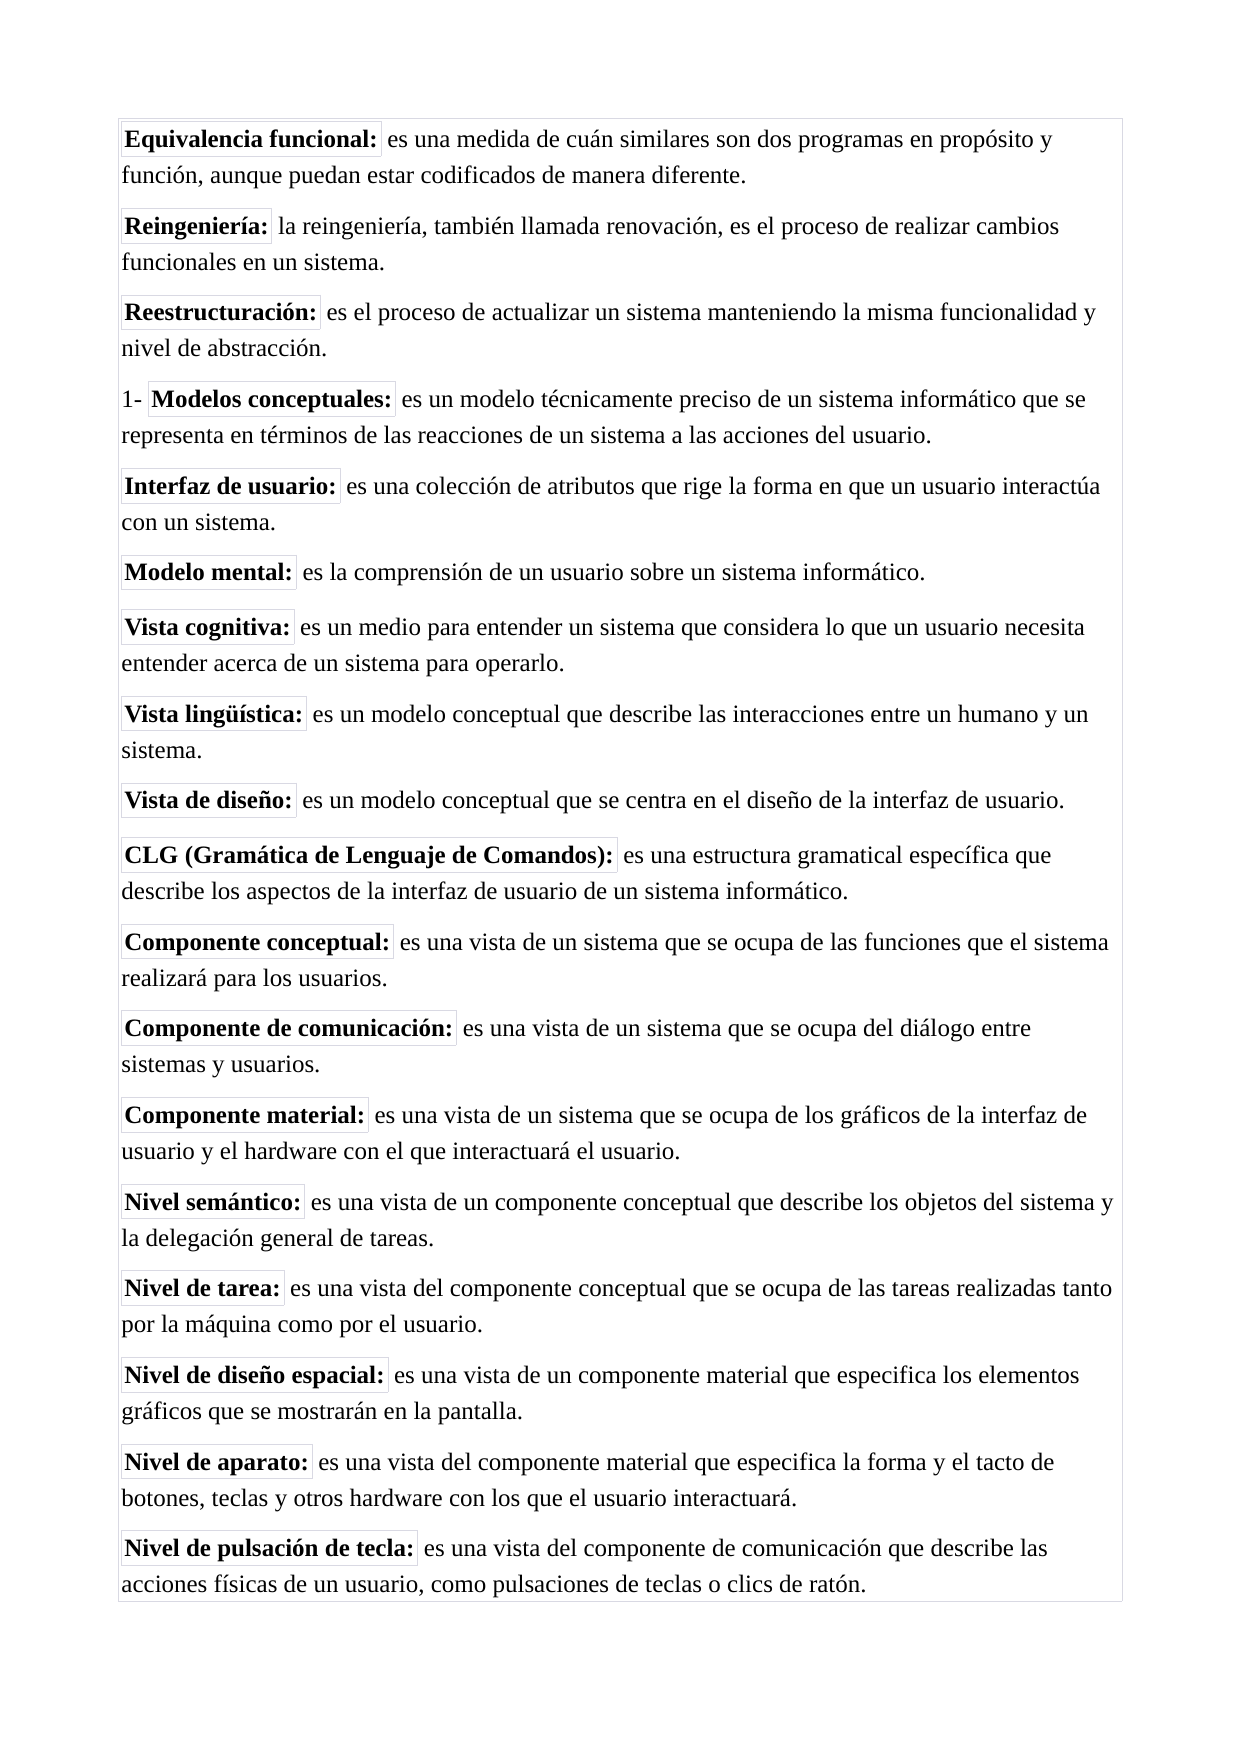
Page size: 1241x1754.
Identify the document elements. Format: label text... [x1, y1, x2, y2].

text Nivel de pulsación de tecla: es una vista del componente de comunicación que describe las acciones físicas de un usuario, como pulsaciones de teclas o clics de ratón. [119, 1527, 1122, 1601]
text 1- Modelos conceptuales: es un modelo técnicamente preciso de un sistema informático que se representa en términos de las reacciones de un sistema a las acciones del usuario. [119, 378, 1122, 449]
text Modelo mental: es la comprensión de un usuario sobre un sistema informático. [119, 551, 1122, 589]
text Vista lingüística: es un modelo conceptual que describe las interacciones entre un humano y un sistema. [119, 693, 1122, 763]
text Vista de diseño: es un modelo conceptual que se centra en el diseño de la interfaz de usuario. [119, 779, 1122, 817]
text Componente conceptual: es una vista de un sistema que se ocupa de las funciones que el sistema realizará para los usuarios. [119, 921, 1122, 991]
text Nivel de tarea: es una vista del componente conceptual que se ocupa de las tareas realizadas tanto por la máquina como por el usuario. [119, 1267, 1122, 1338]
text Reingeniería: la reingeniería, también llamada renovación, es el proceso de realizar cambios funcionales en un sistema. [119, 205, 1122, 276]
text Vista cognitiva: es un medio para entender un sistema que considera lo que un usuario necesita entender acerca de un sistema para operarlo. [119, 606, 1122, 677]
text Equivalencia funcional: es una medida de cuán similares son dos programas en propósito y función, aunque puedan estar codificados de manera diferente. [119, 119, 1122, 189]
text CLG (Gramática de Lenguaje de Comandos): es una estructura gramatical específica que describe los aspectos de la interfaz de usuario de un sistema informático. [119, 834, 1122, 905]
text Nivel semántico: es una vista de un componente conceptual que describe los objetos del sistema y la delegación general de tareas. [119, 1181, 1122, 1251]
text Componente material: es una vista de un sistema que se ocupa de los gráficos de la interfaz de usuario y el hardware con el que interactuará el usuario. [119, 1094, 1122, 1165]
text Reestructuración: es el proceso de actualizar un sistema manteniendo la misma funcionalidad y nivel de abstracción. [119, 291, 1122, 362]
text Componente de comunicación: es una vista de un sistema que se ocupa del diálogo entre sistemas y usuarios. [119, 1007, 1122, 1078]
text Nivel de aparato: es una vista del componente material que especifica la forma y el tacto de botones, teclas y otros hardware con los que el usuario interactuará. [119, 1441, 1122, 1511]
text Nivel de diseño espacial: es una vista de un componente material que especifica los elementos gráficos que se mostrarán en la pantalla. [119, 1354, 1122, 1425]
text Interfaz de usuario: es una colección de atributos que rige la forma en que un usuario interactúa con un sistema. [119, 465, 1122, 536]
